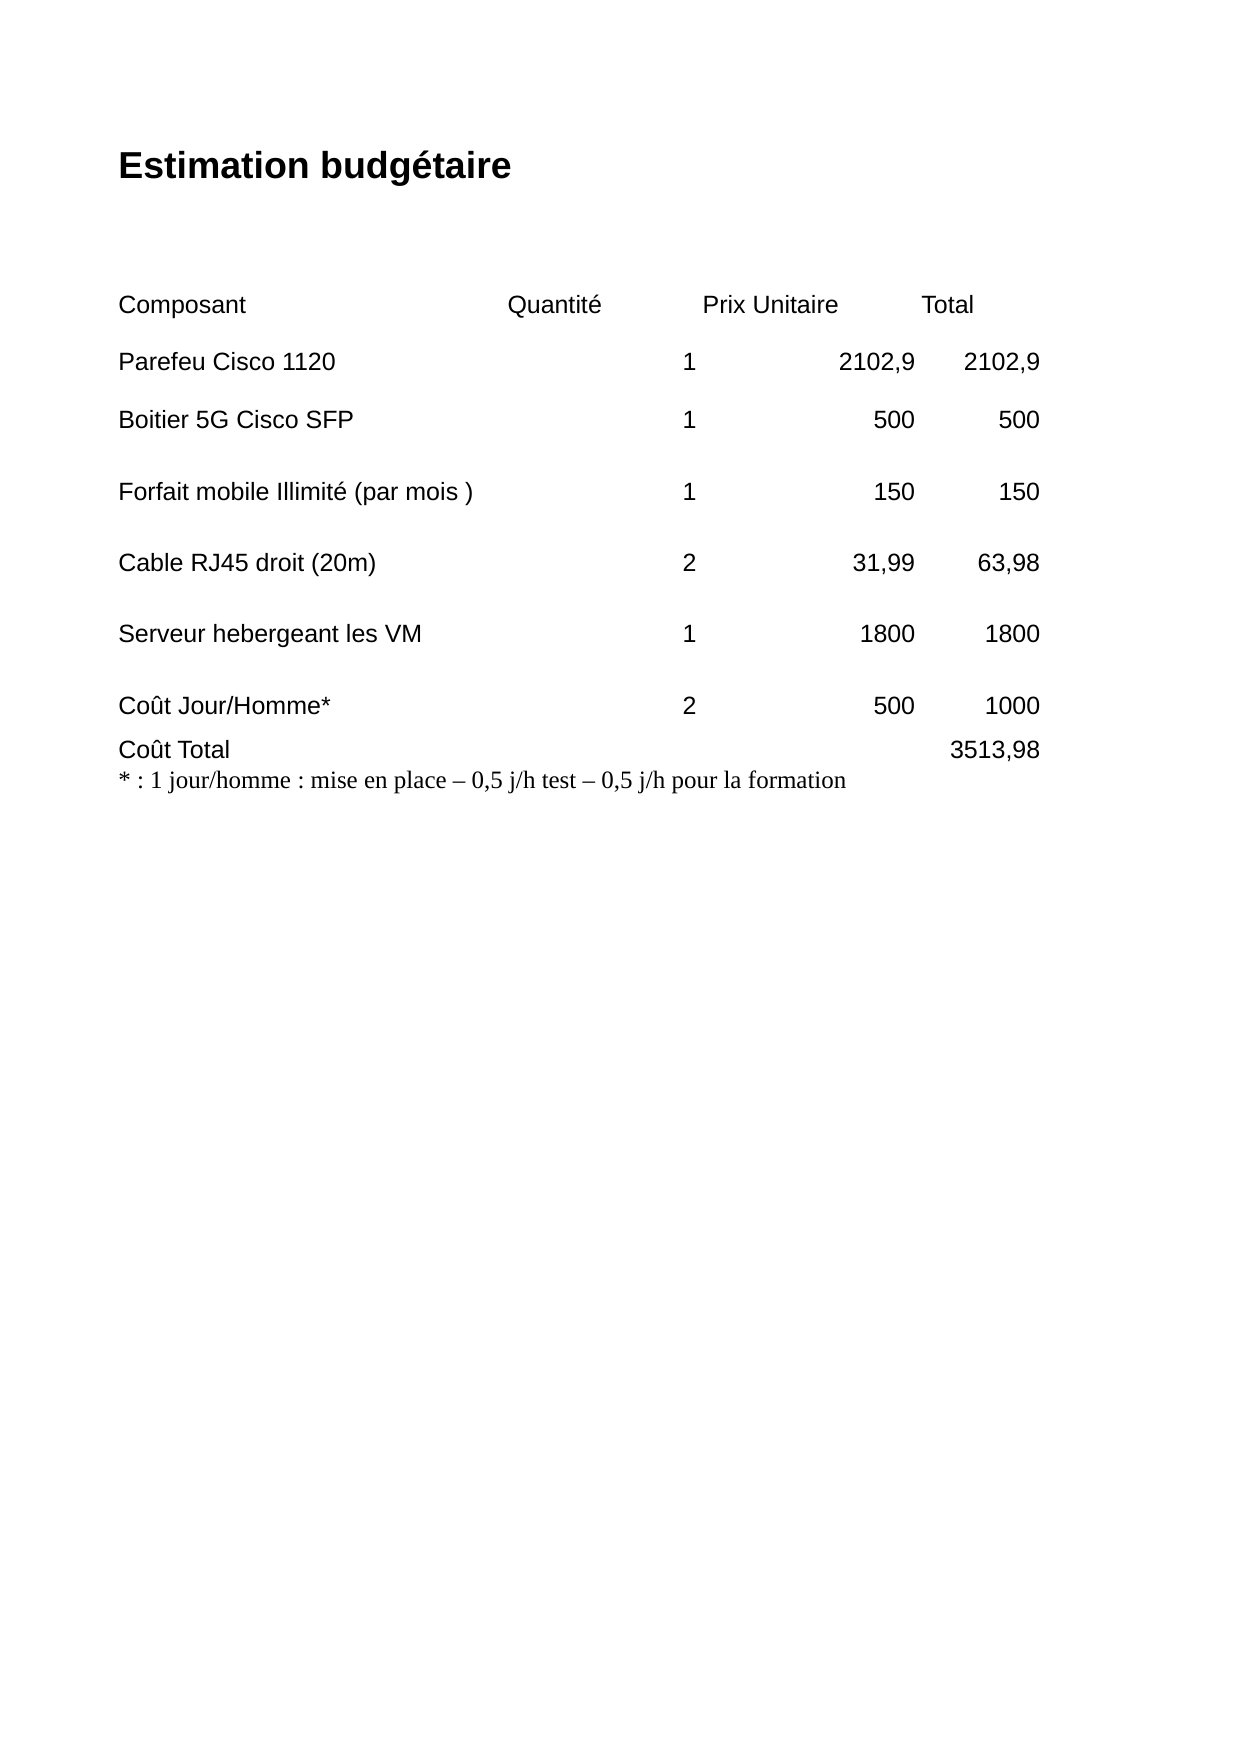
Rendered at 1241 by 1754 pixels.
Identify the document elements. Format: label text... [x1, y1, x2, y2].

table_cell 2 [504, 534, 699, 591]
table_cell 1800 [699, 591, 918, 677]
table_cell 500 [699, 391, 918, 448]
table_cell Coût Jour/Homme* [115, 677, 504, 734]
subtitle Estimation budgétaire [118, 143, 1122, 186]
table_header Total [918, 275, 1043, 333]
table_cell 1 [504, 333, 699, 391]
table_header Prix Unitaire [699, 275, 918, 333]
table_cell 1000 [918, 677, 1043, 734]
table_cell 150 [699, 448, 918, 533]
table_cell 500 [918, 391, 1043, 448]
table_cell 1 [504, 448, 699, 533]
table_cell 2 [504, 677, 699, 734]
table_cell Cable RJ45 droit (20m) [115, 534, 504, 591]
table_cell 2102,9 [918, 333, 1043, 391]
table_cell Forfait mobile Illimité (par mois ) [115, 448, 504, 533]
table_cell 3513,98 [504, 734, 1043, 766]
table_cell 63,98 [918, 534, 1043, 591]
table_cell Serveur hebergeant les VM [115, 591, 504, 677]
table_header Composant [115, 275, 504, 333]
table_cell 1 [504, 591, 699, 677]
table_cell Parefeu Cisco 1120 [115, 333, 504, 391]
text * : 1 jour/homme : mise en place – 0,5 j/h test – 0,5 j/h pour la formation [118, 766, 1122, 794]
table_cell 1 [504, 391, 699, 448]
table_cell 150 [918, 448, 1043, 533]
table_header Quantité [504, 275, 699, 333]
table_cell Boitier 5G Cisco SFP [115, 391, 504, 448]
table_cell Coût Total [115, 734, 504, 766]
table_cell 1800 [918, 591, 1043, 677]
table_cell 31,99 [699, 534, 918, 591]
table_cell 500 [699, 677, 918, 734]
table_cell 2102,9 [699, 333, 918, 391]
